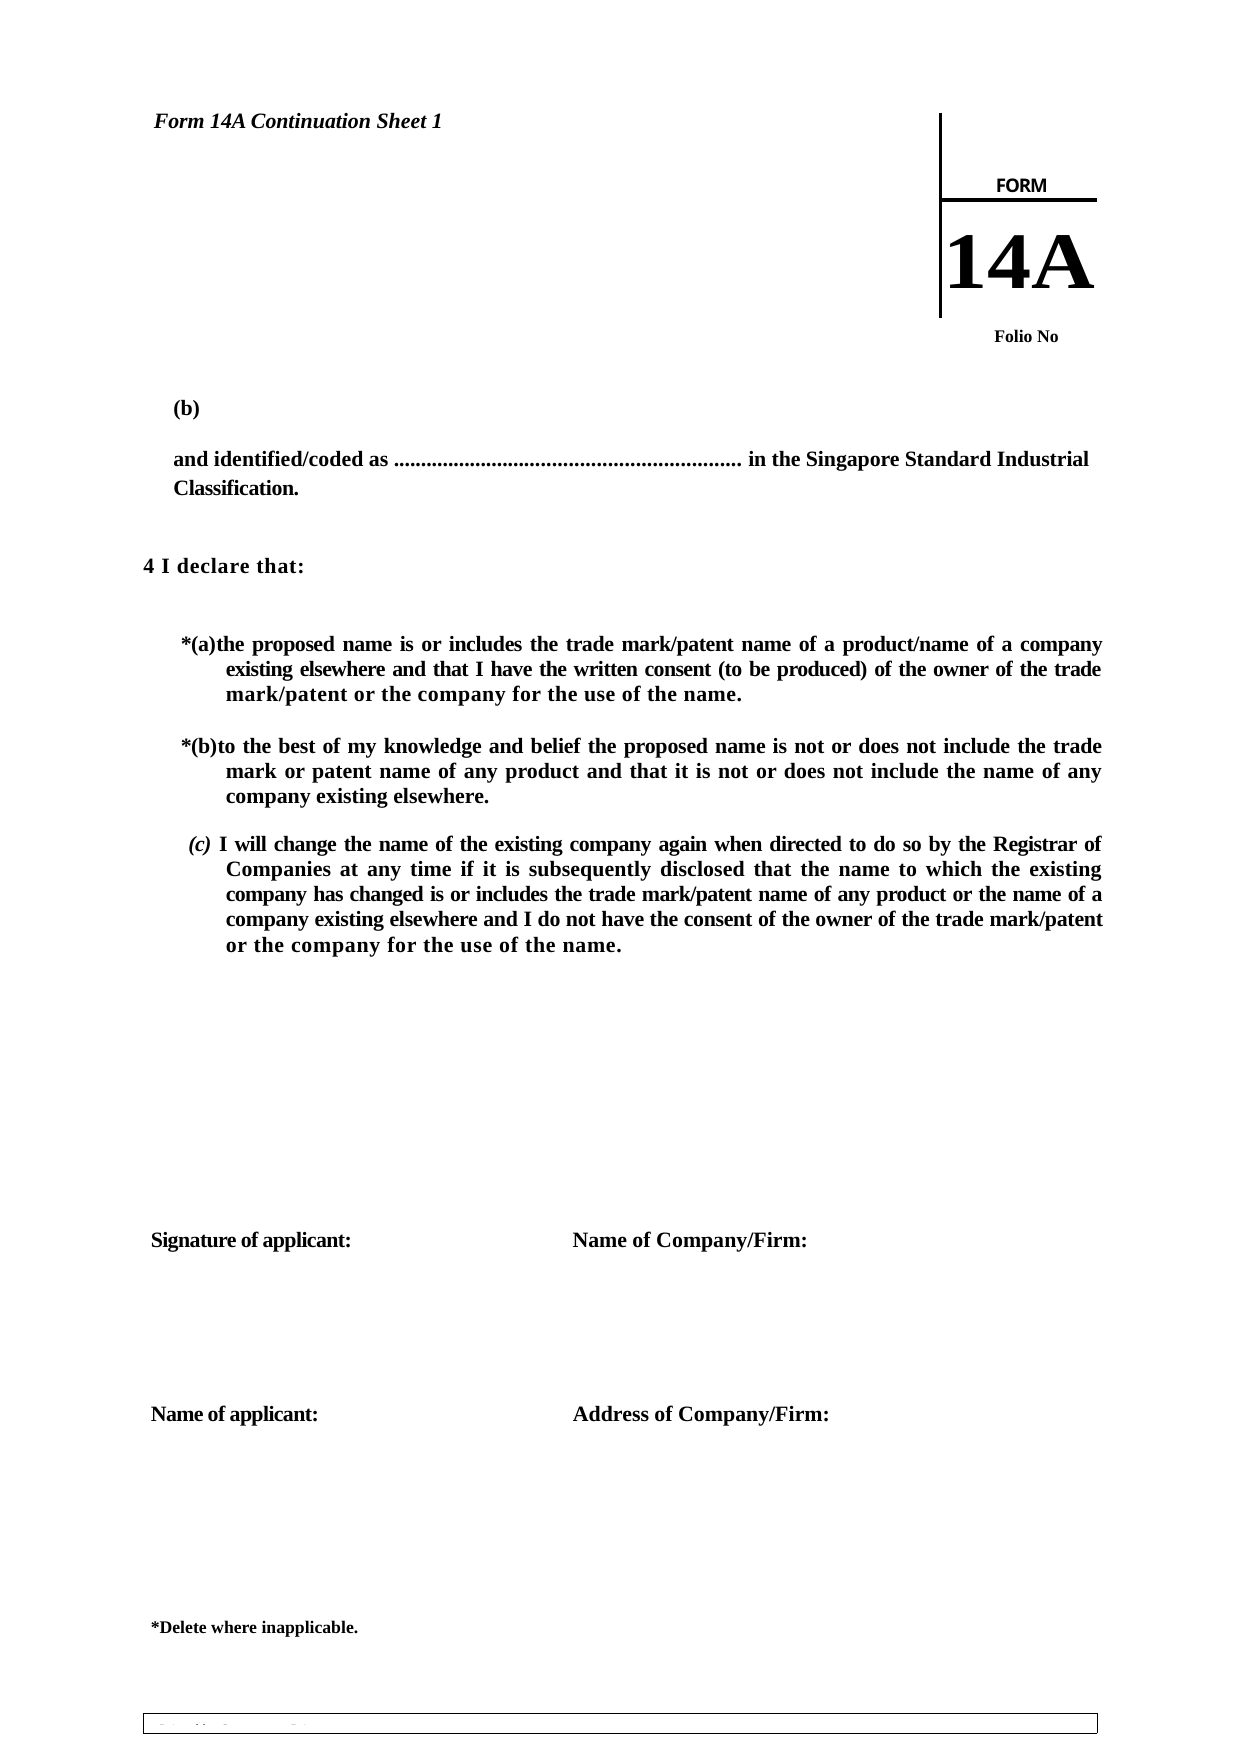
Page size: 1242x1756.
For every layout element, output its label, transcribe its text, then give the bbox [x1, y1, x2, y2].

text (b) [173, 395, 1103, 420]
text (c) I will change the name of the existing company again when directed to do so by the Registrar of Companies at any time if it is subsequently disclosed that the name to which the existing company has changed is or includes the trade mark/patent name of any product or the name of a company existing elsewhere and I do not have the consent of the owner of the trade mark/patent or the company for the use of the name. [188, 831, 1103, 957]
text and identified/coded as in the Singapore Standard Industrial [173, 446, 1103, 472]
text Classification. [173, 475, 1103, 501]
table_header [940, 108, 1097, 112]
text Name of applicant: Address of Company/Firm: [151, 1401, 1103, 1426]
text 4 I declare that: [143, 553, 1103, 578]
table_header Form 14A Continuation Sheet 1 [143, 108, 940, 198]
list the proposed name is or includes the trade mark/patent name of a product/name of a company existing elsewhere and that I have the written consent (to be produced) of the owner of the trade mark/patent or the company for the use of the name. [181, 631, 1103, 706]
table_cell FORM [942, 113, 1097, 198]
text Folio No [143, 326, 1058, 346]
table_cell [143, 198, 939, 318]
text *Delete where inapplicable. [151, 1617, 1103, 1637]
text Signature of applicant: Name of Company/Firm: [151, 1227, 1103, 1252]
table_cell 14A [942, 202, 1097, 318]
list to the best of my knowledge and belief the proposed name is not or does not include the trade mark or patent name of any product and that it is not or does not include the name of any company existing elsewhere. [181, 733, 1103, 808]
